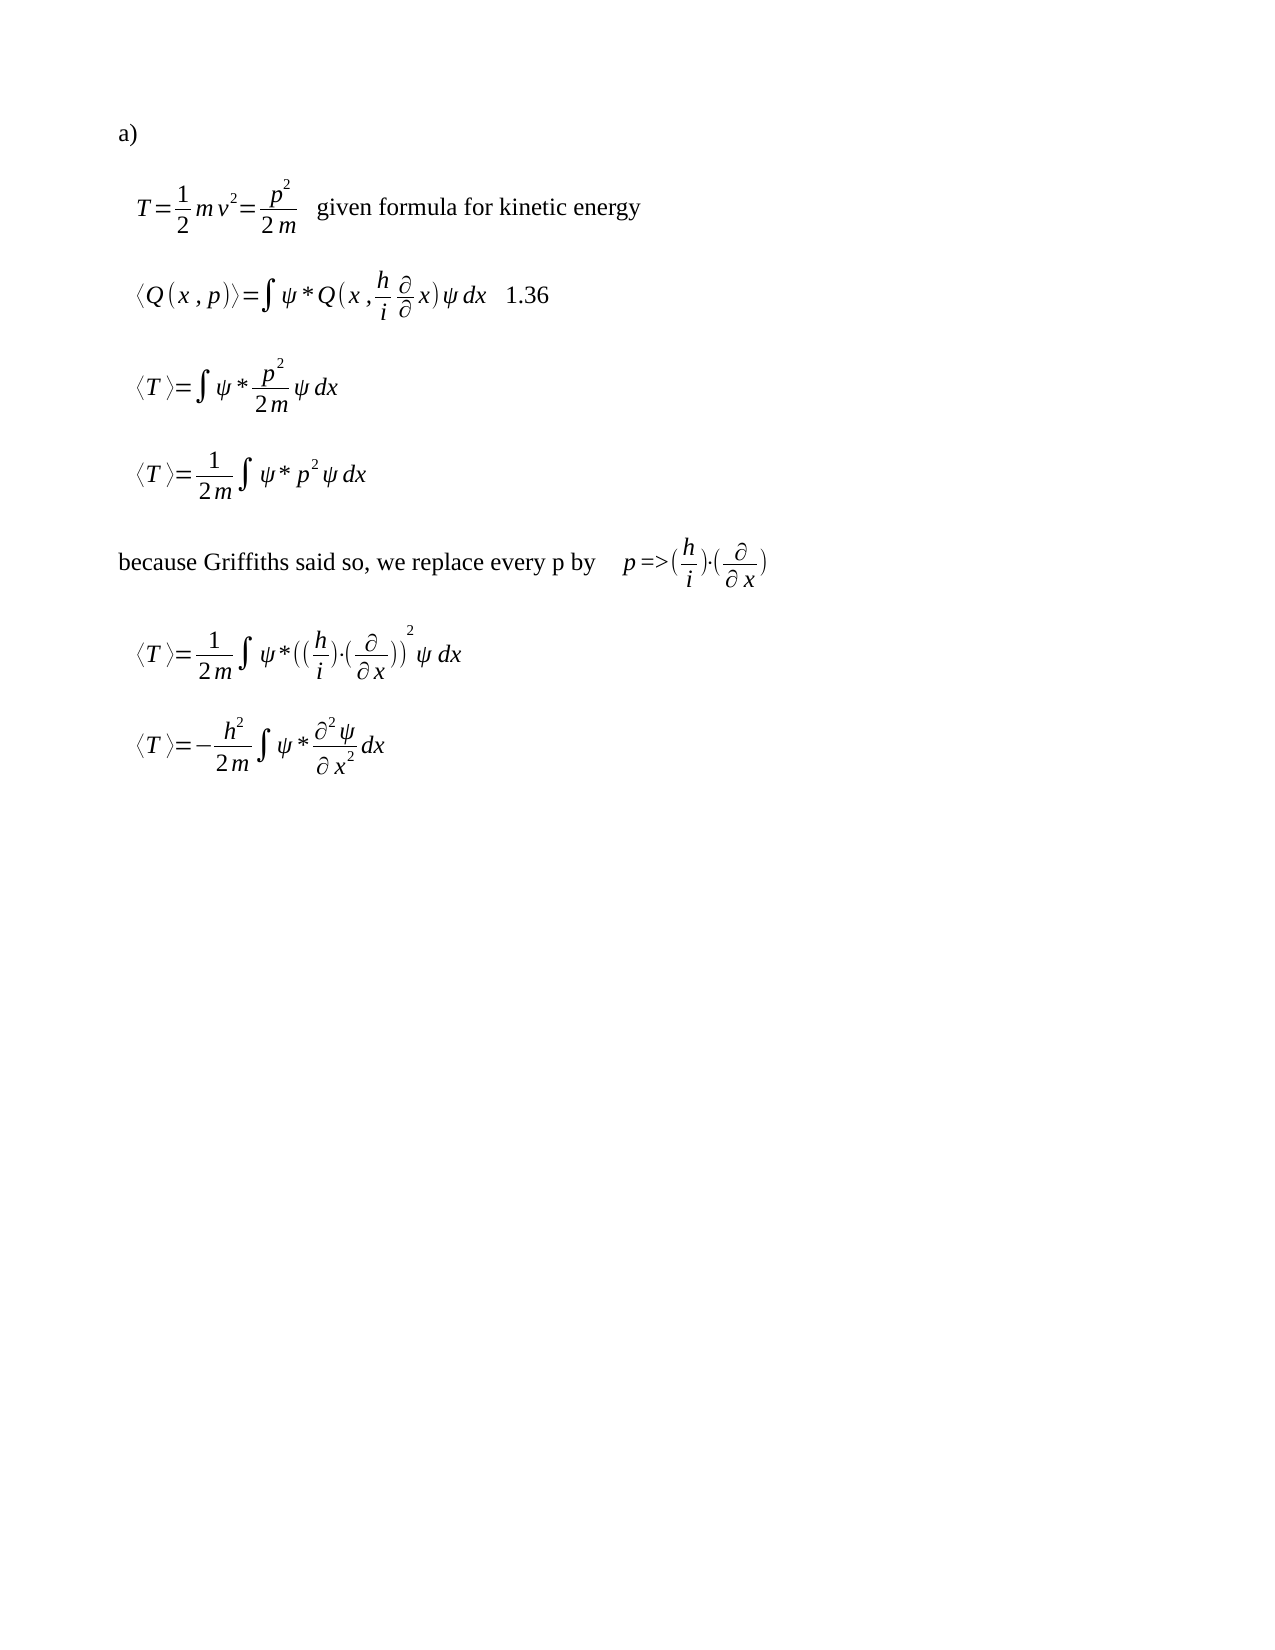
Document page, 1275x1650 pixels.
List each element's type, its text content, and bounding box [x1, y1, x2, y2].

text a) [118, 118, 1157, 147]
text 1.36 [118, 267, 1157, 326]
text because Griffiths said so, we replace every p by [118, 534, 1157, 593]
text given formula for kinetic energy [118, 176, 1157, 238]
